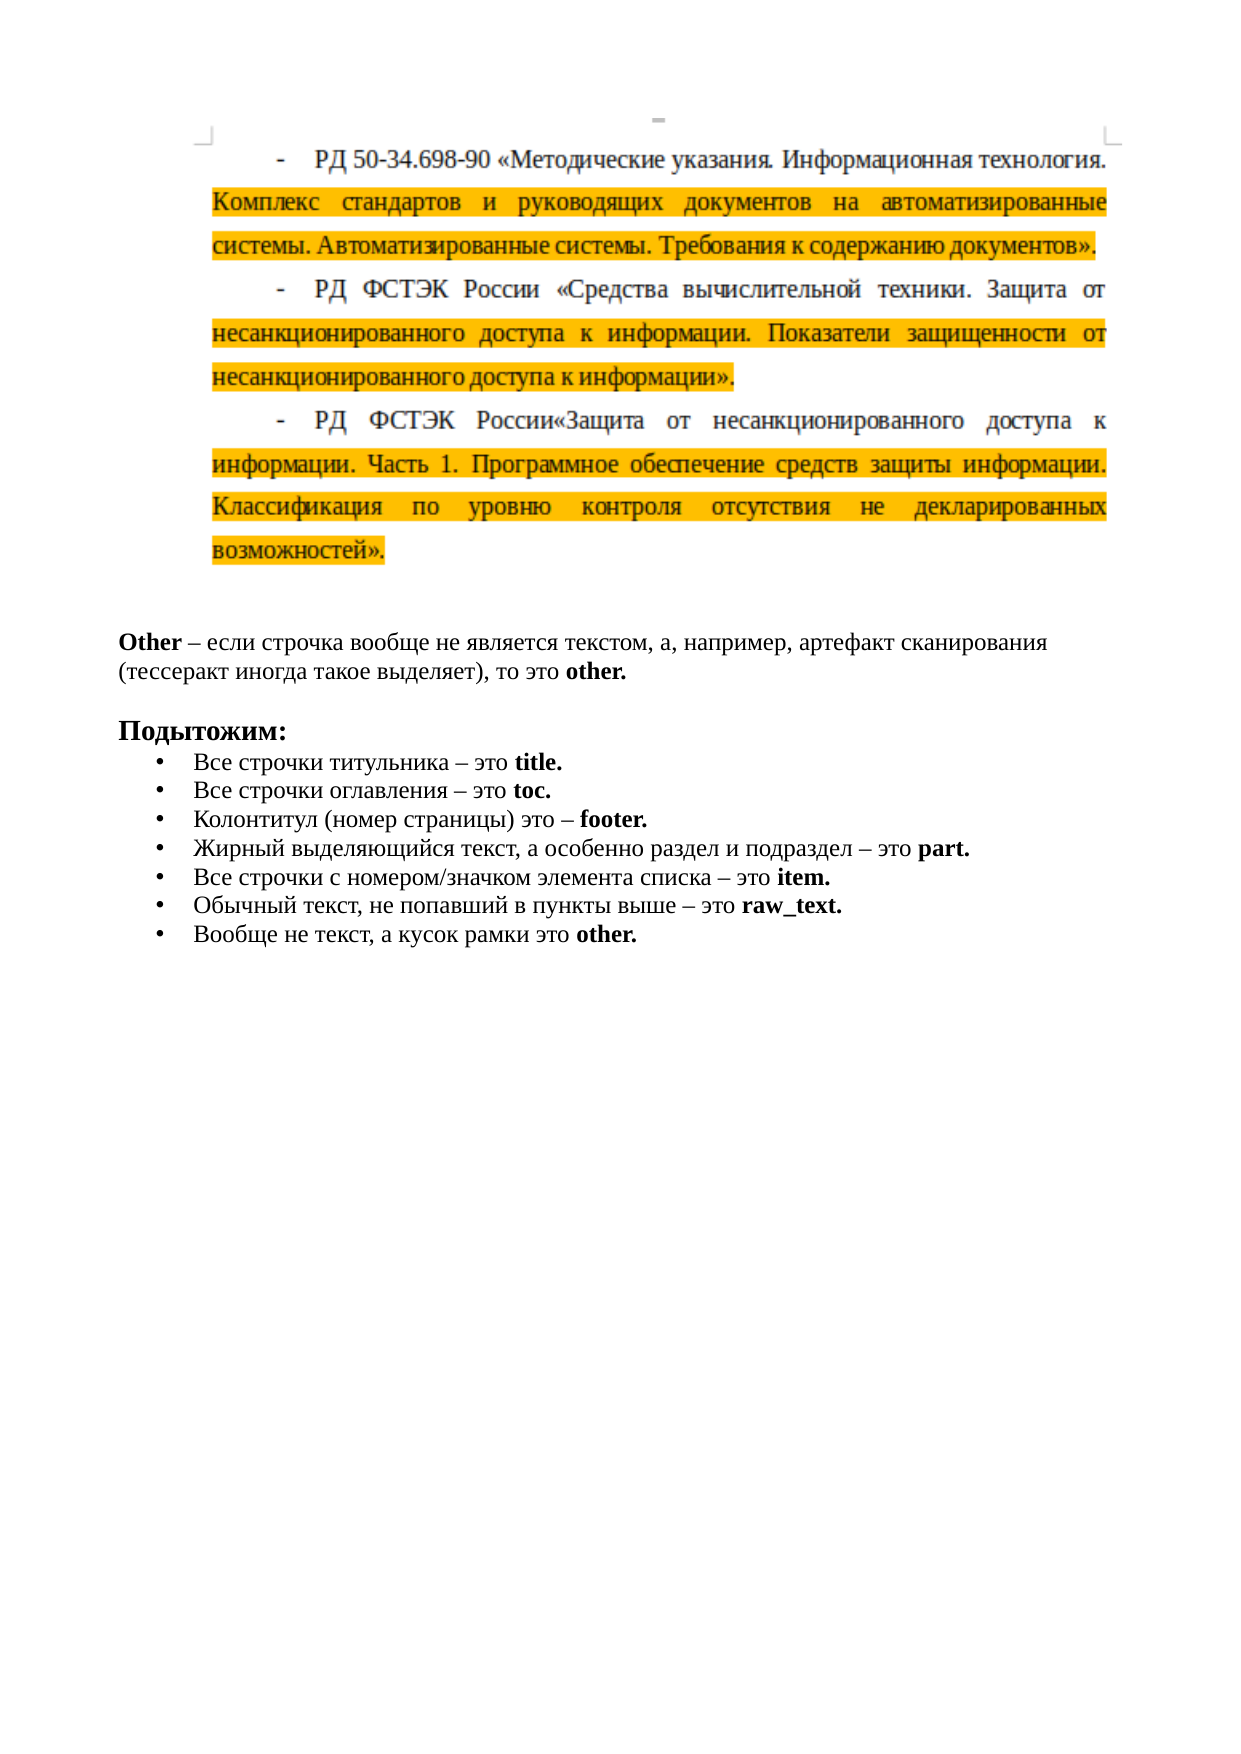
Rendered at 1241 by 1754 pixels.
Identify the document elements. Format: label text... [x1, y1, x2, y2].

list Все строчки титульника – это title. [156, 747, 1122, 776]
list Колонтитул (номер страницы) это – footer. [156, 804, 1122, 833]
list Все строчки оглавления – это toc. [156, 776, 1122, 804]
picture [118, 118, 1123, 570]
text Подытожим: [118, 713, 1122, 747]
list Жирный выделяющийся текст, а особенно раздел и подраздел – это part. [156, 833, 1122, 862]
list Обычный текст, не попавший в пункты выше – это raw_text. [156, 891, 1122, 919]
list Вообще не текст, а кусок рамки это other. [156, 919, 1122, 948]
list Все строчки с номером/значком элемента списка – это item. [156, 862, 1122, 891]
text Other – если строчка вообще не является текстом, а, например, артефакт сканирования (тессеракт иногда такое выделяет), то это other. [118, 627, 1122, 684]
